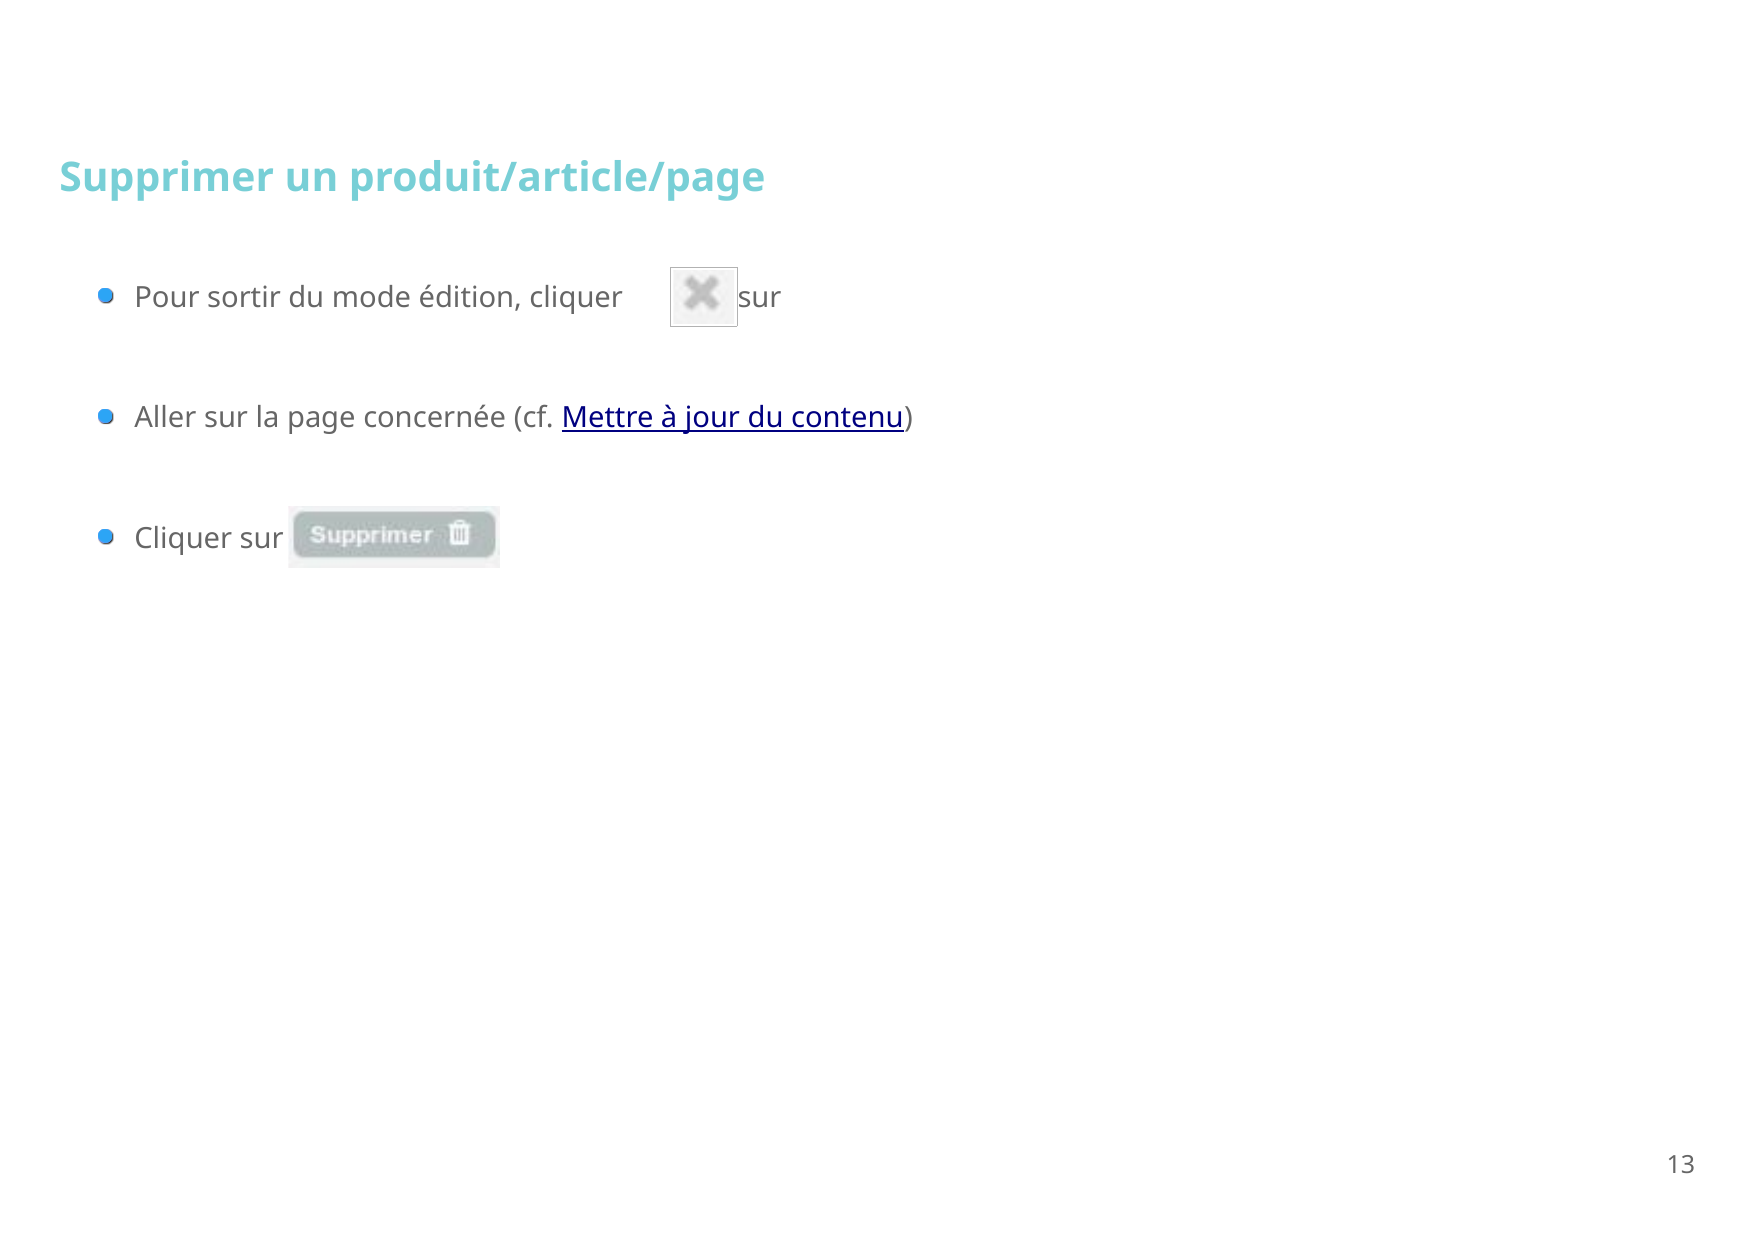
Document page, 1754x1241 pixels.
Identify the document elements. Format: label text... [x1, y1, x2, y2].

picture [288, 506, 500, 568]
subtitle Supprimer un produit/article/page [59, 148, 1695, 204]
list Cliquer sur [97, 517, 288, 557]
list sur [738, 276, 1695, 316]
picture [97, 528, 115, 546]
list Pour sortir du mode édition, cliquer [97, 276, 670, 316]
list [500, 517, 1695, 557]
picture [97, 408, 115, 425]
picture [97, 287, 115, 305]
list Aller sur la page concernée (cf. Mettre à jour du contenu) [97, 397, 1695, 436]
picture [673, 270, 735, 324]
